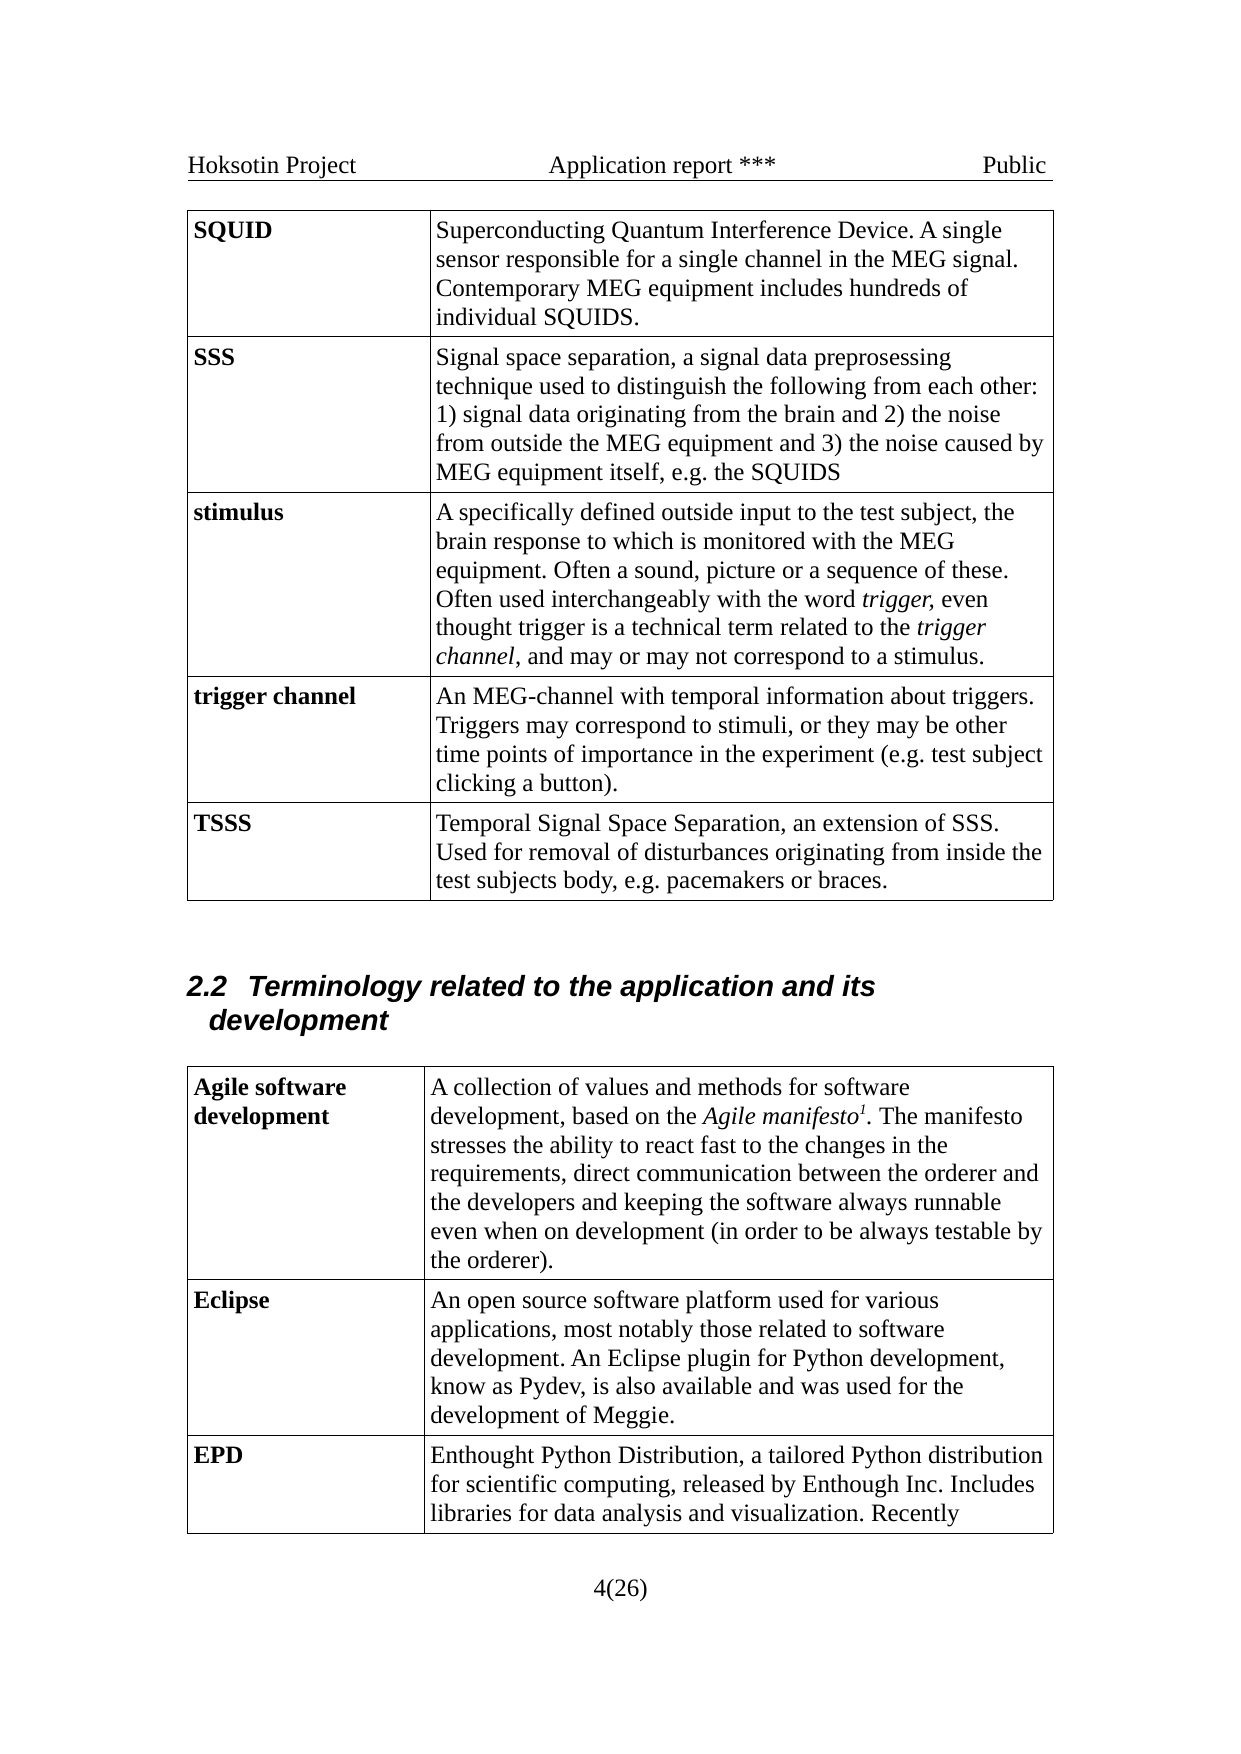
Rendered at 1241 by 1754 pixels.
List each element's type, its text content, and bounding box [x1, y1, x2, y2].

table_header Agile software development [188, 1067, 424, 1279]
table_cell stimulus [188, 493, 430, 676]
table_cell SQUID [188, 211, 430, 336]
table_cell TSSS [188, 803, 430, 900]
subtitle Terminology related to the application and its development [178, 969, 1053, 1036]
table_cell A specifically defined outside input to the test subject, the brain response to which is monitored with the MEG equipment. Often a sound, picture or a sequence of these. Often used interchangeably with the word trigger, even thought trigger is a technical term related to the trigger channel, and may or may not correspond to a stimulus. [431, 493, 1053, 676]
table_cell EPD [188, 1436, 424, 1532]
table_header A collection of values and methods for software development, based on the Agile manifesto. The manifesto stresses the ability to react fast to the changes in the requirements, direct communication between the orderer and the developers and keeping the software always runnable even when on development (in order to be always testable by the orderer). [425, 1067, 1053, 1279]
table_cell Signal space separation, a signal data preprosessing technique used to distinguish the following from each other: 1) signal data originating from the brain and 2) the noise from outside the MEG equipment and 3) the noise caused by MEG equipment itself, e.g. the SQUIDS [431, 337, 1053, 492]
table_cell Temporal Signal Space Separation, an extension of SSS. Used for removal of disturbances originating from inside the test subjects body, e.g. pacemakers or braces. [431, 803, 1053, 900]
table_cell Enthought Python Distribution, a tailored Python distribution for scientific computing, released by Enthough Inc. Includes libraries for data analysis and visualization. Recently [425, 1436, 1053, 1532]
table_cell SSS [188, 337, 430, 492]
table_cell An open source software platform used for various applications, most notably those related to software development. An Eclipse plugin for Python development, know as Pydev, is also available and was used for the development of Meggie. [425, 1280, 1053, 1434]
table_cell Eclipse [188, 1280, 424, 1434]
table_cell Superconducting Quantum Interference Device. A single sensor responsible for a single channel in the MEG signal. Contemporary MEG equipment includes hundreds of individual SQUIDS. [431, 211, 1053, 336]
table_cell An MEG-channel with temporal information about triggers. Triggers may correspond to stimuli, or they may be other time points of importance in the experiment (e.g. test subject clicking a button). [431, 677, 1053, 802]
table_cell trigger channel [188, 677, 430, 802]
